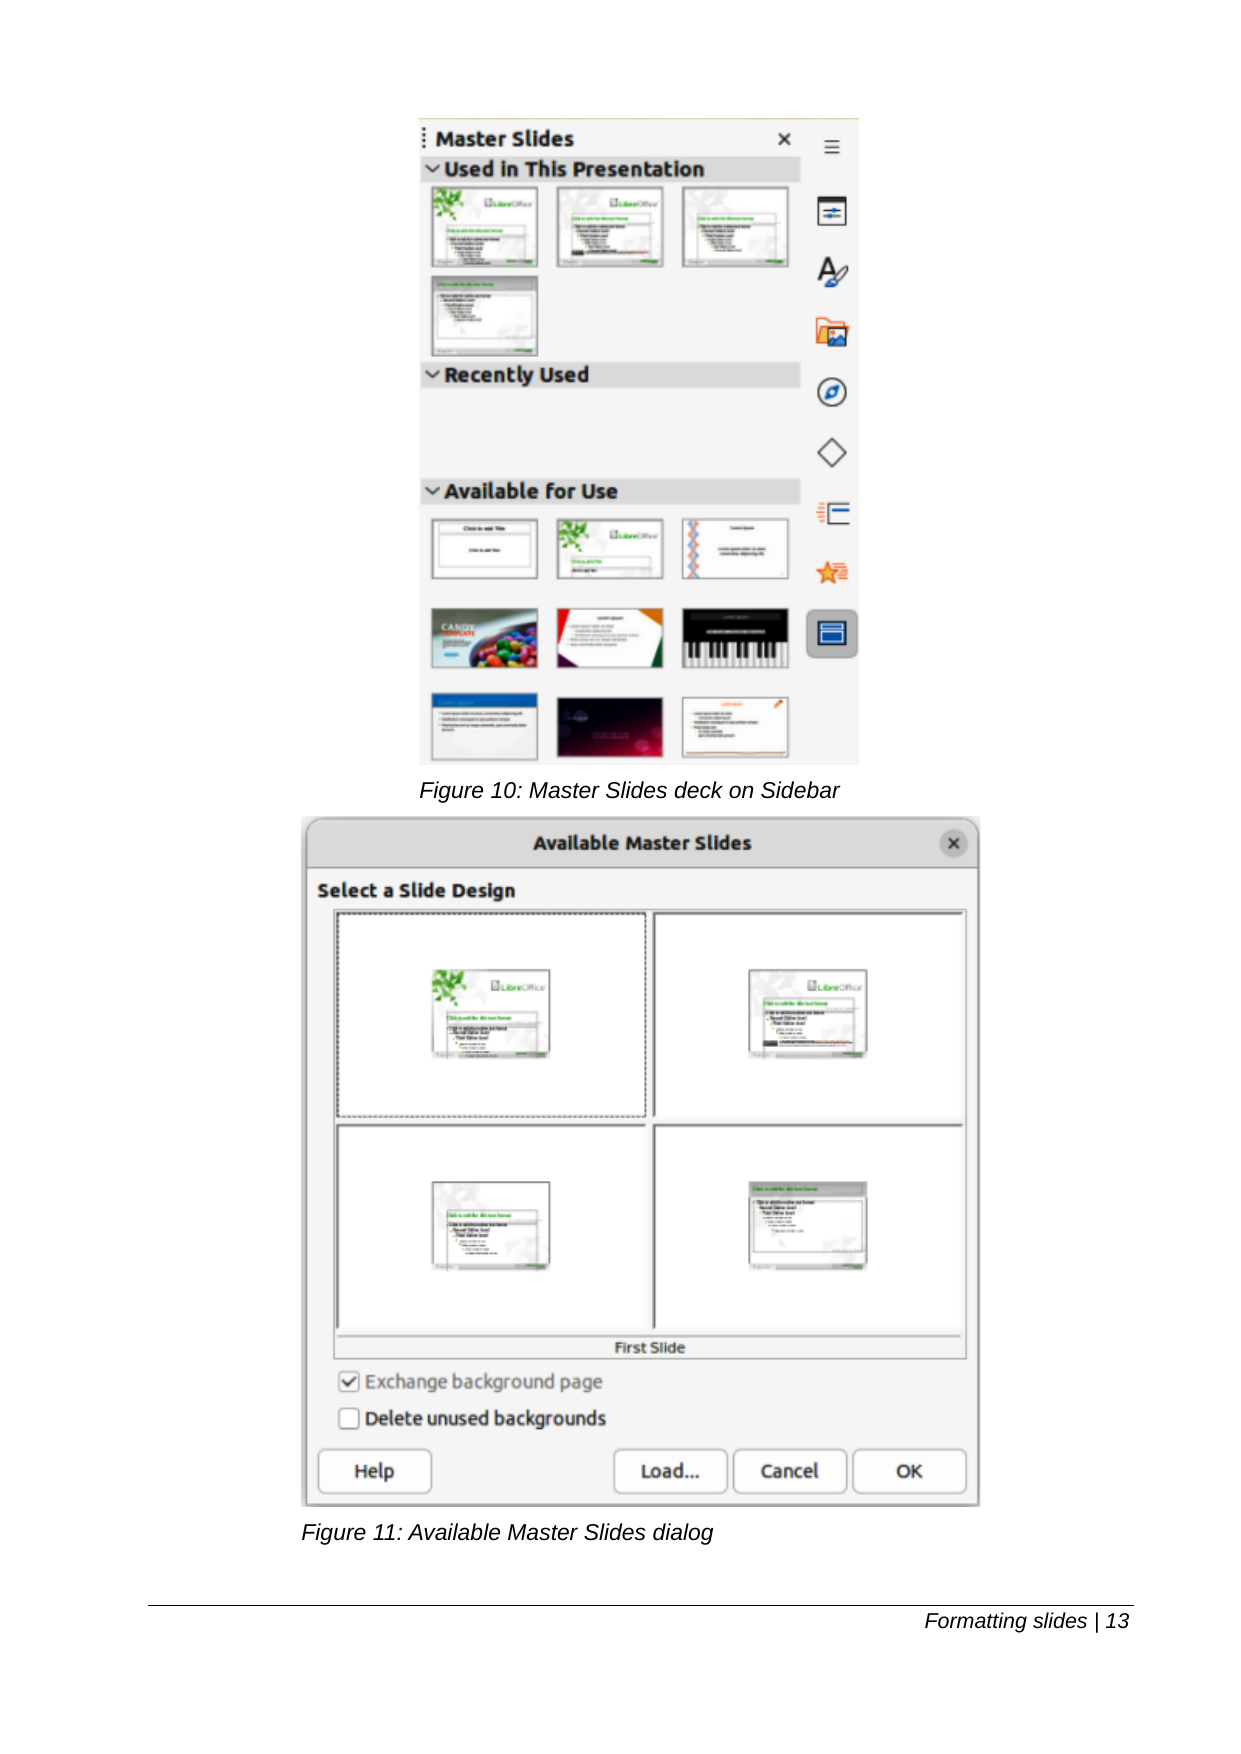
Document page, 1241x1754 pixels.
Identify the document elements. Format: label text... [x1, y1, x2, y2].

text Figure 10: Master Slides deck on Sidebar [419, 777, 863, 804]
picture [301, 816, 981, 1507]
text Figure 11: Available Master Slides dialog [301, 1519, 980, 1545]
picture [419, 118, 863, 765]
